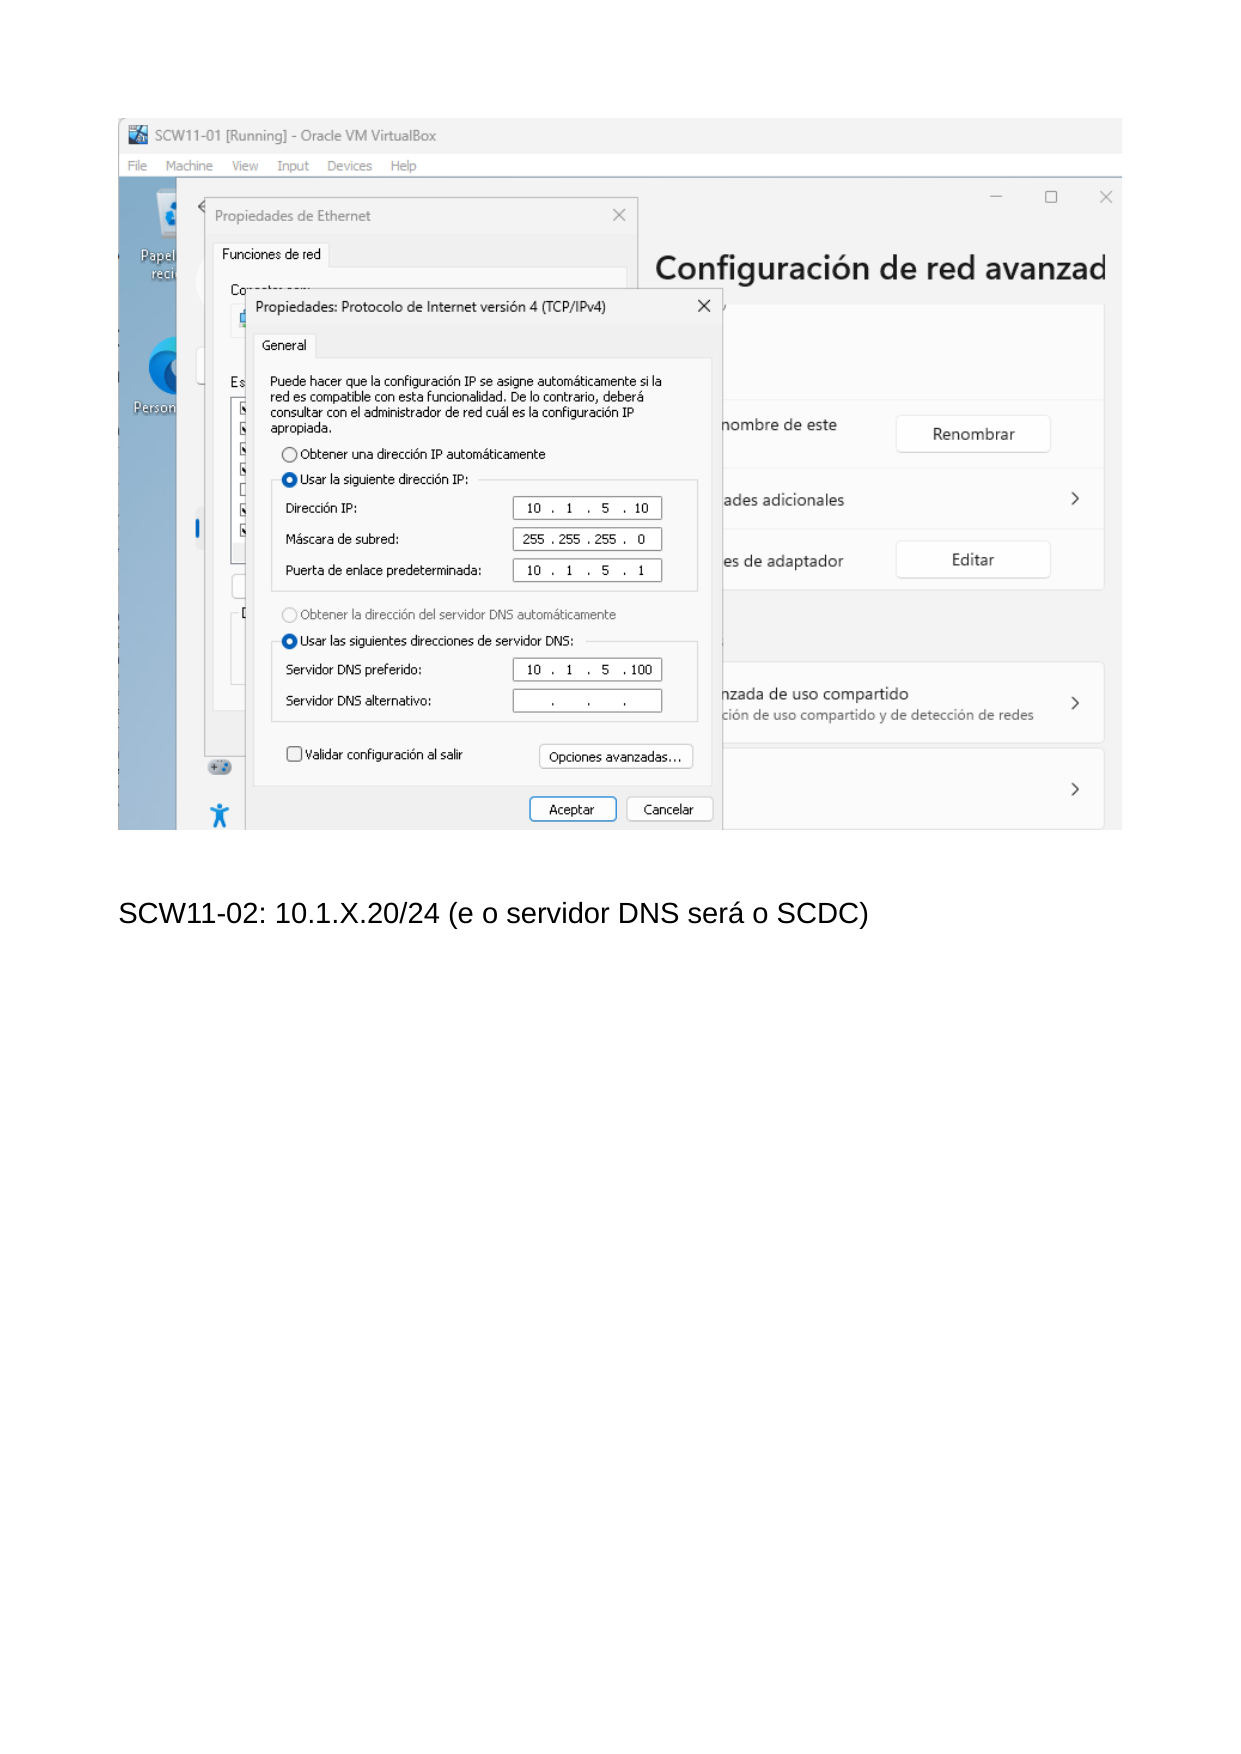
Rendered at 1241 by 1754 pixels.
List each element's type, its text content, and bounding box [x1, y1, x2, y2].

text SCW11-02: 10.1.X.20/24 (e o servidor DNS será o SCDC) [118, 896, 1122, 930]
picture [118, 118, 1123, 830]
